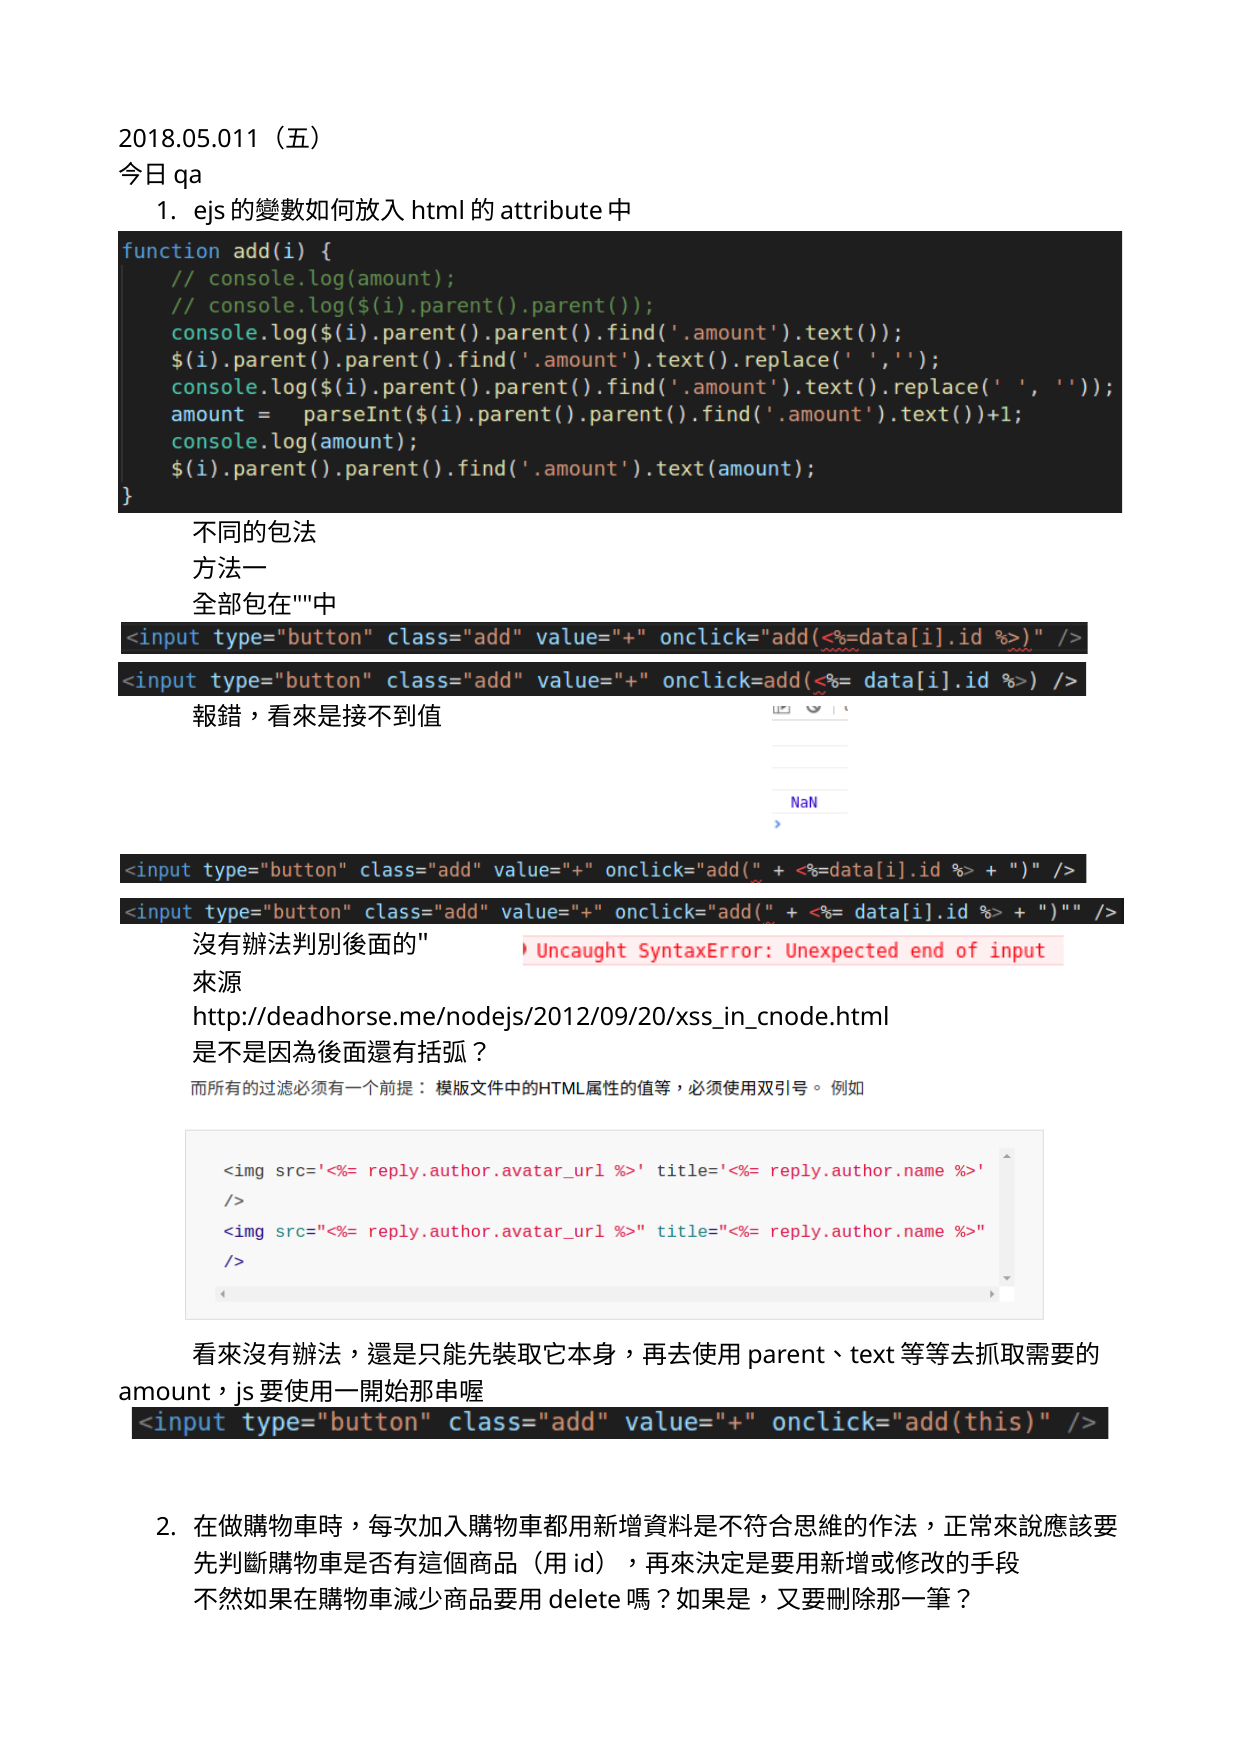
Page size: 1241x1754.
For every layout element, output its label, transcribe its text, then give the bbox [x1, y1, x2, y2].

text 不同的包法 [118, 513, 1122, 549]
picture [120, 854, 1087, 883]
picture [522, 934, 1064, 969]
text 看來沒有辦法，還是只能先裝取它本身，再去使用parent、text等等去抓取需要的amount，js要使用一開始那串喔 [118, 1068, 1122, 1407]
text 沒有辦法判別後面的" [118, 834, 1122, 962]
picture [178, 1068, 1062, 1335]
picture [131, 1407, 1109, 1439]
picture [121, 622, 1088, 654]
picture [118, 231, 1123, 513]
text 全部包在""中 [118, 585, 1122, 621]
text 方法一 [118, 549, 1122, 585]
text [118, 227, 1122, 231]
text 2018.05.011（五） [118, 118, 1122, 154]
picture [120, 898, 1124, 924]
picture [772, 706, 848, 842]
list ejs的變數如何放入html的attribute中 [156, 191, 1122, 227]
text 是不是因為後面還有括弧？ [118, 1032, 1122, 1068]
text 今日qa [118, 154, 1122, 191]
list 不然如果在購物車減少商品要用delete嗎？如果是，又要刪除那一筆？ [156, 1579, 1122, 1616]
text 報錯，看來是接不到值 [118, 621, 1122, 732]
list 在做購物車時，每次加入購物車都用新增資料是不符合思維的作法，正常來說應該要先判斷購物車是否有這個商品（用id），再來決定是要用新增或修改的手段 [156, 1507, 1122, 1579]
text 來源 http://deadhorse.me/nodejs/2012/09/20/xss_in_cnode.html [118, 962, 1122, 1032]
picture [118, 662, 1087, 696]
